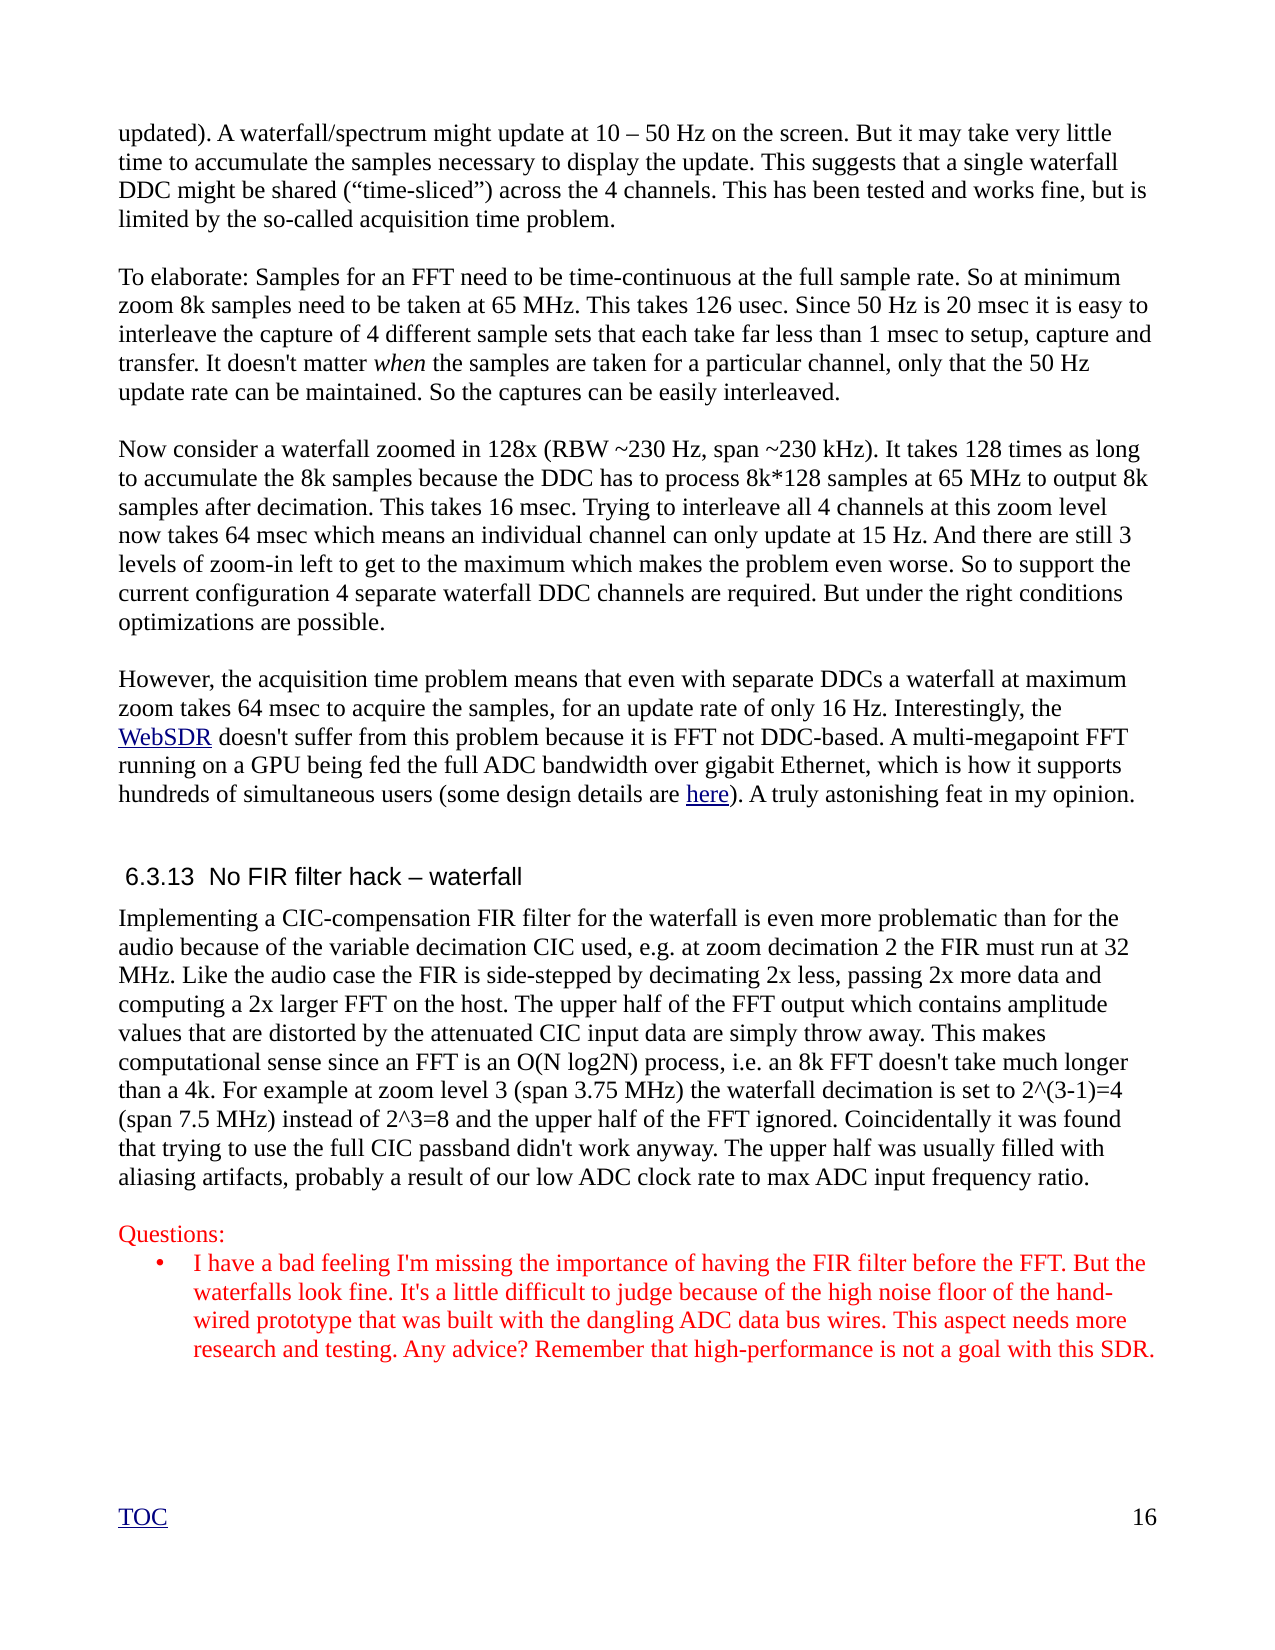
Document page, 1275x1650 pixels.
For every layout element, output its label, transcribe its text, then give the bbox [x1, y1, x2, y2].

text To elaborate: Samples for an FFT need to be time-continuous at the full sample rate. So at minimum zoom 8k samples need to be taken at 65 MHz. This takes 126 usec. Since 50 Hz is 20 msec it is easy to interleave the capture of 4 different sample sets that each take far less than 1 msec to setup, capture and transfer. It doesn't matter when the samples are taken for a particular channel, only that the 50 Hz update rate can be maintained. So the captures can be easily interleaved. [118, 262, 1157, 406]
text However, the acquisition time problem means that even with separate DDCs a waterfall at maximum zoom takes 64 msec to acquire the samples, for an update rate of only 16 Hz. Interestingly, the WebSDR doesn't suffer from this problem because it is FFT not DDC-based. A multi-megapoint FFT running on a GPU being fed the full ADC bandwidth over gigabit Ethernet, which is how it supports hundreds of simultaneous users (some design details are here). A truly astonishing feat in my opinion. [118, 664, 1157, 808]
list I have a bad feeling I'm missing the importance of having the FIR filter before the FFT. But the waterfalls look fine. It's a little difficult to judge because of the high noise floor of the hand-wired prototype that was built with the dangling ADC data bus wires. This aspect needs more research and testing. Any advice? Remember that high-performance is not a goal with this SDR. [156, 1248, 1157, 1363]
text Now consider a waterfall zoomed in 128x (RBW ~230 Hz, span ~230 kHz). It takes 128 times as long to accumulate the 8k samples because the DDC has to process 8k*128 samples at 65 MHz to output 8k samples after decimation. This takes 16 msec. Trying to interleave all 4 channels at this zoom level now takes 64 msec which means an individual channel can only update at 15 Hz. And there are still 3 levels of zoom-in left to get to the maximum which makes the problem even worse. So to support the current configuration 4 separate waterfall DDC channels are required. But under the right conditions optimizations are possible. [118, 434, 1157, 636]
text updated). A waterfall/spectrum might update at 10 – 50 Hz on the screen. But it may take very little time to accumulate the samples necessary to display the update. This suggests that a single waterfall DDC might be shared (“time-sliced”) across the 4 channels. This has been tested and works fine, but is limited by the so-called acquisition time problem. [118, 118, 1157, 233]
subtitle No FIR filter hack – waterfall [118, 862, 1157, 891]
text Questions: [118, 1219, 1157, 1248]
text Implementing a CIC-compensation FIR filter for the waterfall is even more problematic than for the audio because of the variable decimation CIC used, e.g. at zoom decimation 2 the FIR must run at 32 MHz. Like the audio case the FIR is side-stepped by decimating 2x less, passing 2x more data and computing a 2x larger FFT on the host. The upper half of the FFT output which contains amplitude values that are distorted by the attenuated CIC input data are simply throw away. This makes computational sense since an FFT is an O(N log2N) process, i.e. an 8k FFT doesn't take much longer than a 4k. For example at zoom level 3 (span 3.75 MHz) the waterfall decimation is set to 2^(3-1)=4 (span 7.5 MHz) instead of 2^3=8 and the upper half of the FFT ignored. Coincidentally it was found that trying to use the full CIC passband didn't work anyway. The upper half was usually filled with aliasing artifacts, probably a result of our low ADC clock rate to max ADC input frequency ratio. [118, 903, 1157, 1191]
